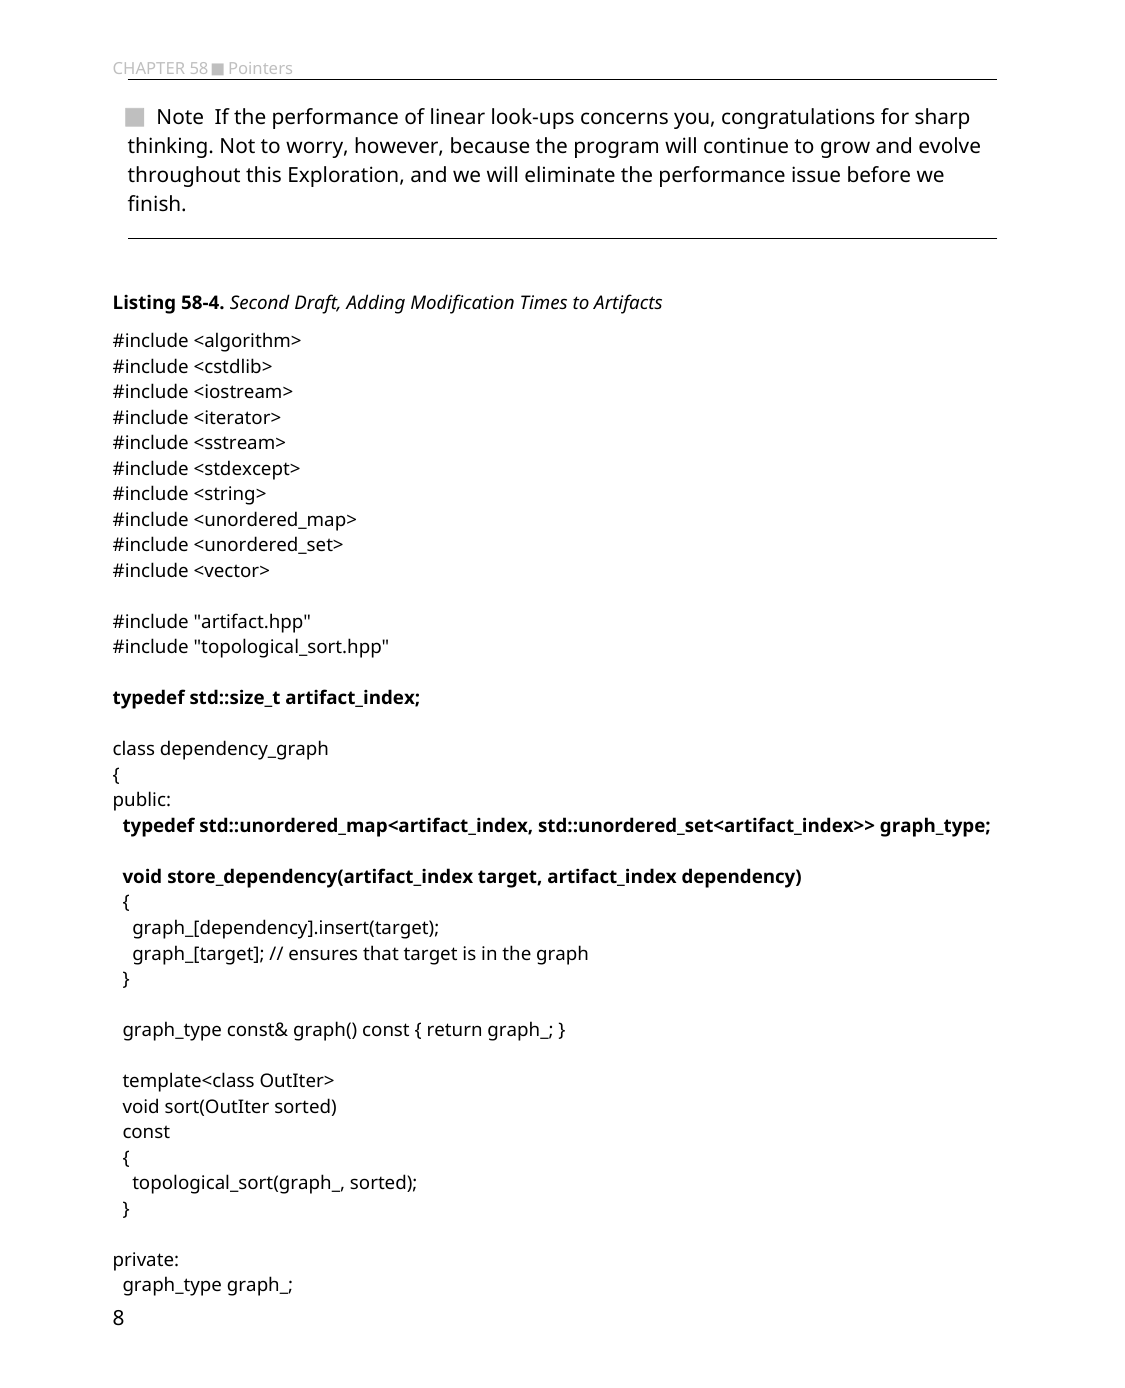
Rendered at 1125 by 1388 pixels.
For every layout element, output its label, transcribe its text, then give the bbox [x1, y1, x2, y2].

text typedef std::size_t artifact_index; [112, 685, 1012, 710]
text typedef std::unordered_map<artifact_index, std::unordered_set<artifact_index>> graph_type; [112, 812, 1012, 838]
text #include <iterator> [112, 404, 1012, 429]
text graph_type graph_; [112, 1272, 1012, 1297]
text graph_type const& graph() const { return graph_; } [112, 1016, 1012, 1042]
text #include <cstdlib> [112, 353, 1012, 378]
text const [112, 1118, 1012, 1144]
text template<class OutIter> [112, 1067, 1012, 1093]
text { [112, 1144, 1012, 1169]
text #include <sstream> [112, 429, 1012, 455]
text graph_[target]; // ensures that target is in the graph [112, 940, 1012, 965]
text #include <iostream> [112, 378, 1012, 404]
text #include <string> [112, 481, 1012, 506]
text Note If the performance of linear look-ups concerns you, congratulations for sharp thinking. Not to worry, however, because the program will continue to grow and evolve throughout this Exploration, and we will eliminate the performance issue before we finish. [127, 80, 997, 239]
text private: [112, 1246, 1012, 1272]
text #include <unordered_set> [112, 532, 1012, 557]
text topological_sort(graph_, sorted); [112, 1169, 1012, 1195]
text #include "artifact.hpp" [112, 608, 1012, 634]
text #include <stdexcept> [112, 455, 1012, 481]
text class dependency_graph [112, 736, 1012, 761]
text #include <unordered_map> [112, 506, 1012, 532]
text graph_[dependency].insert(target); [112, 914, 1012, 940]
text void sort(OutIter sorted) [112, 1093, 1012, 1118]
text public: [112, 787, 1012, 812]
text } [112, 965, 1012, 991]
text Listing 58-4. Second Draft, Adding Modification Times to Artifacts [112, 289, 1012, 315]
text { [112, 761, 1012, 787]
text #include <algorithm> [112, 327, 1012, 353]
text #include <vector> [112, 557, 1012, 583]
text void store_dependency(artifact_index target, artifact_index dependency) [112, 863, 1012, 889]
text { [112, 889, 1012, 914]
text #include "topological_sort.hpp" [112, 634, 1012, 659]
text } [112, 1195, 1012, 1221]
